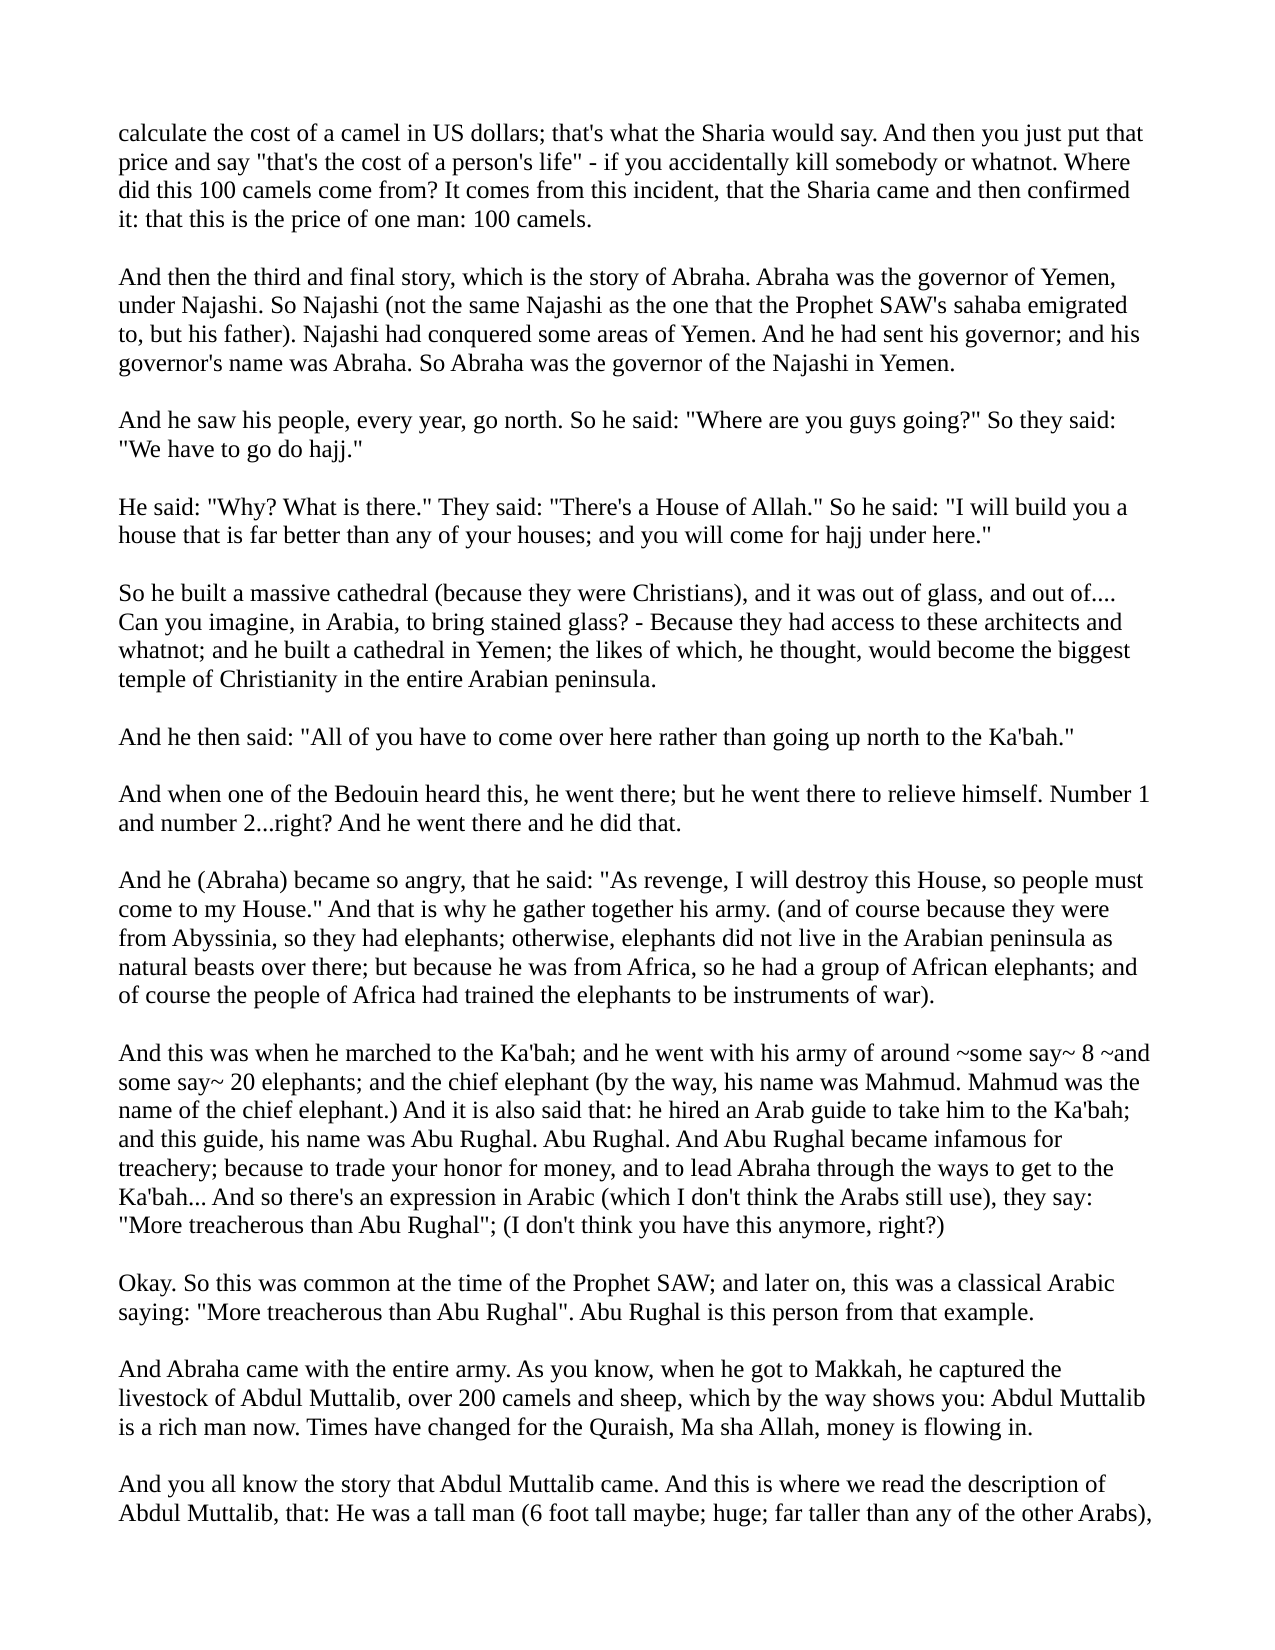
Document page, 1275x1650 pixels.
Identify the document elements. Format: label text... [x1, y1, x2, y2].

text calculate the cost of a camel in US dollars; that's what the Sharia would say. And then you just put that price and say "that's the cost of a person's life" - if you accidentally kill somebody or whatnot. Where did this 100 camels come from? It comes from this incident, that the Sharia came and then confirmed it: that this is the price of one man: 100 camels. And then the third and final story, which is the story of Abraha. Abraha was the governor of Yemen, under Najashi. So Najashi (not the same Najashi as the one that the Prophet SAW's sahaba emigrated to, but his father). Najashi had conquered some areas of Yemen. And he had sent his governor; and his governor's name was Abraha. So Abraha was the governor of the Najashi in Yemen. And he saw his people, every year, go north. So he said: "Where are you guys going?" So they said: "We have to go do hajj." He said: "Why? What is there." They said: "There's a House of Allah." So he said: "I will build you a house that is far better than any of your houses; and you will come for hajj under here." So he built a massive cathedral (because they were Christians), and it was out of glass, and out of.... Can you imagine, in Arabia, to bring stained glass? - Because they had access to these architects and whatnot; and he built a cathedral in Yemen; the likes of which, he thought, would become the biggest temple of Christianity in the entire Arabian peninsula. And he then said: "All of you have to come over here rather than going up north to the Ka'bah." And when one of the Bedouin heard this, he went there; but he went there to relieve himself. Number 1 and number 2...right? And he went there and he did that. And he (Abraha) became so angry, that he said: "As revenge, I will destroy this House, so people must come to my House." And that is why he gather together his army. (and of course because they were from Abyssinia, so they had elephants; otherwise, elephants did not live in the Arabian peninsula as natural beasts over there; but because he was from Africa, so he had a group of African elephants; and of course the people of Africa had trained the elephants to be instruments of war). And this was when he marched to the Ka'bah; and he went with his army of around ~some say~ 8 ~and some say~ 20 elephants; and the chief elephant (by the way, his name was Mahmud. Mahmud was the name of the chief elephant.) And it is also said that: he hired an Arab guide to take him to the Ka'bah; and this guide, his name was Abu Rughal. Abu Rughal. And Abu Rughal became infamous for treachery; because to trade your honor for money, and to lead Abraha through the ways to get to the Ka'bah... And so there's an expression in Arabic (which I don't think the Arabs still use), they say: "More treacherous than Abu Rughal"; (I don't think you have this anymore, right?) Okay. So this was common at the time of the Prophet SAW; and later on, this was a classical Arabic saying: "More treacherous than Abu Rughal". Abu Rughal is this person from that example. And Abraha came with the entire army. As you know, when he got to Makkah, he captured the livestock of Abdul Muttalib, over 200 camels and sheep, which by the way shows you: Abdul Muttalib is a rich man now. Times have changed for the Quraish, Ma sha Allah, money is flowing in. And you all know the story that Abdul Muttalib came. And this is where we read the description of Abdul Muttalib, that: He was a tall man (6 foot tall maybe; huge; far taller than any of the other Arabs), [118, 118, 1157, 1527]
